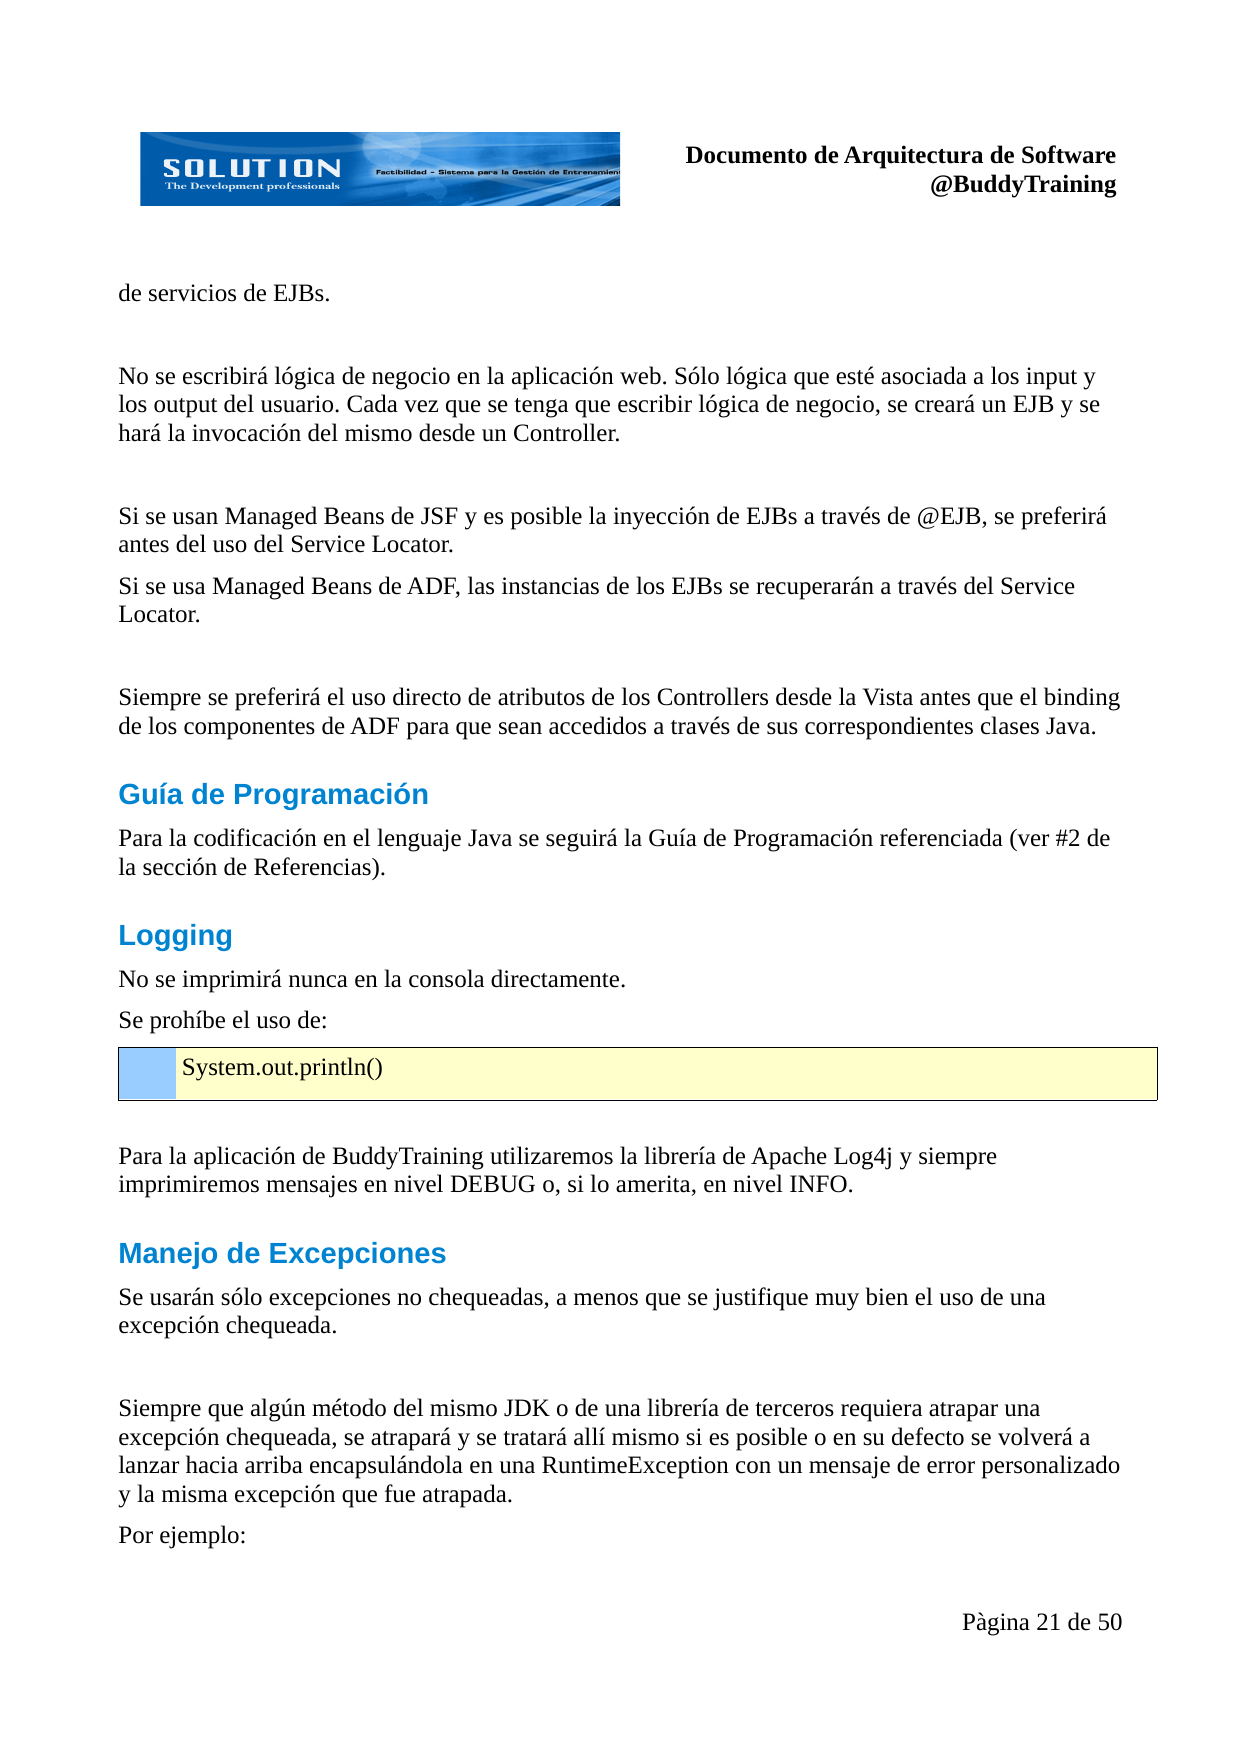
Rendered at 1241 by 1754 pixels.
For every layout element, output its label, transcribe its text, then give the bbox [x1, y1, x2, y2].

text No se escribirá lógica de negocio en la aplicación web. Sólo lógica que esté asociada a los input y los output del usuario. Cada vez que se tenga que escribir lógica de negocio, se creará un EJB y se hará la invocación del mismo desde un Controller. [118, 361, 1122, 447]
text Se prohíbe el uso de: [118, 1005, 1122, 1034]
text Siempre que algún método del mismo JDK o de una librería de terceros requiera atrapar una excepción chequeada, se atrapará y se tratará allí mismo si es posible o en su defecto se volverá a lanzar hacia arriba encapsulándola en una RuntimeException con un mensaje de error personalizado y la misma excepción que fue atrapada. [118, 1393, 1122, 1508]
text Por ejemplo: [118, 1521, 1122, 1549]
text No se imprimirá nunca en la consola directamente. [118, 964, 1122, 993]
text Si se usan Managed Beans de JSF y es posible la inyección de EJBs a través de @EJB, se preferirá antes del uso del Service Locator. [118, 501, 1122, 558]
text Para la codificación en el lenguaje Java se seguirá la Guía de Programación referenciada (ver #2 de la sección de Referencias). [118, 823, 1122, 881]
text Si se usa Managed Beans de ADF, las instancias de los EJBs se recuperarán a través del Service Locator. [118, 571, 1122, 628]
table_header [119, 1048, 176, 1099]
text Se usarán sólo excepciones no chequeadas, a menos que se justifique muy bien el uso de una excepción chequeada. [118, 1282, 1122, 1339]
text Siempre se preferirá el uso directo de atributos de los Controllers desde la Vista antes que el binding de los componentes de ADF para que sean accedidos a través de sus correspondientes clases Java. [118, 682, 1122, 739]
text de servicios de EJBs. [118, 278, 1122, 307]
subtitle Guía de Programación [118, 777, 1122, 811]
text Para la aplicación de BuddyTraining utilizaremos la librería de Apache Log4j y siempre imprimiremos mensajes en nivel DEBUG o, si lo amerita, en nivel INFO. [118, 1141, 1122, 1198]
subtitle Logging [118, 918, 1122, 952]
table_header System.out.println() [176, 1048, 1157, 1099]
subtitle Manejo de Excepciones [118, 1236, 1122, 1269]
picture [140, 132, 621, 206]
